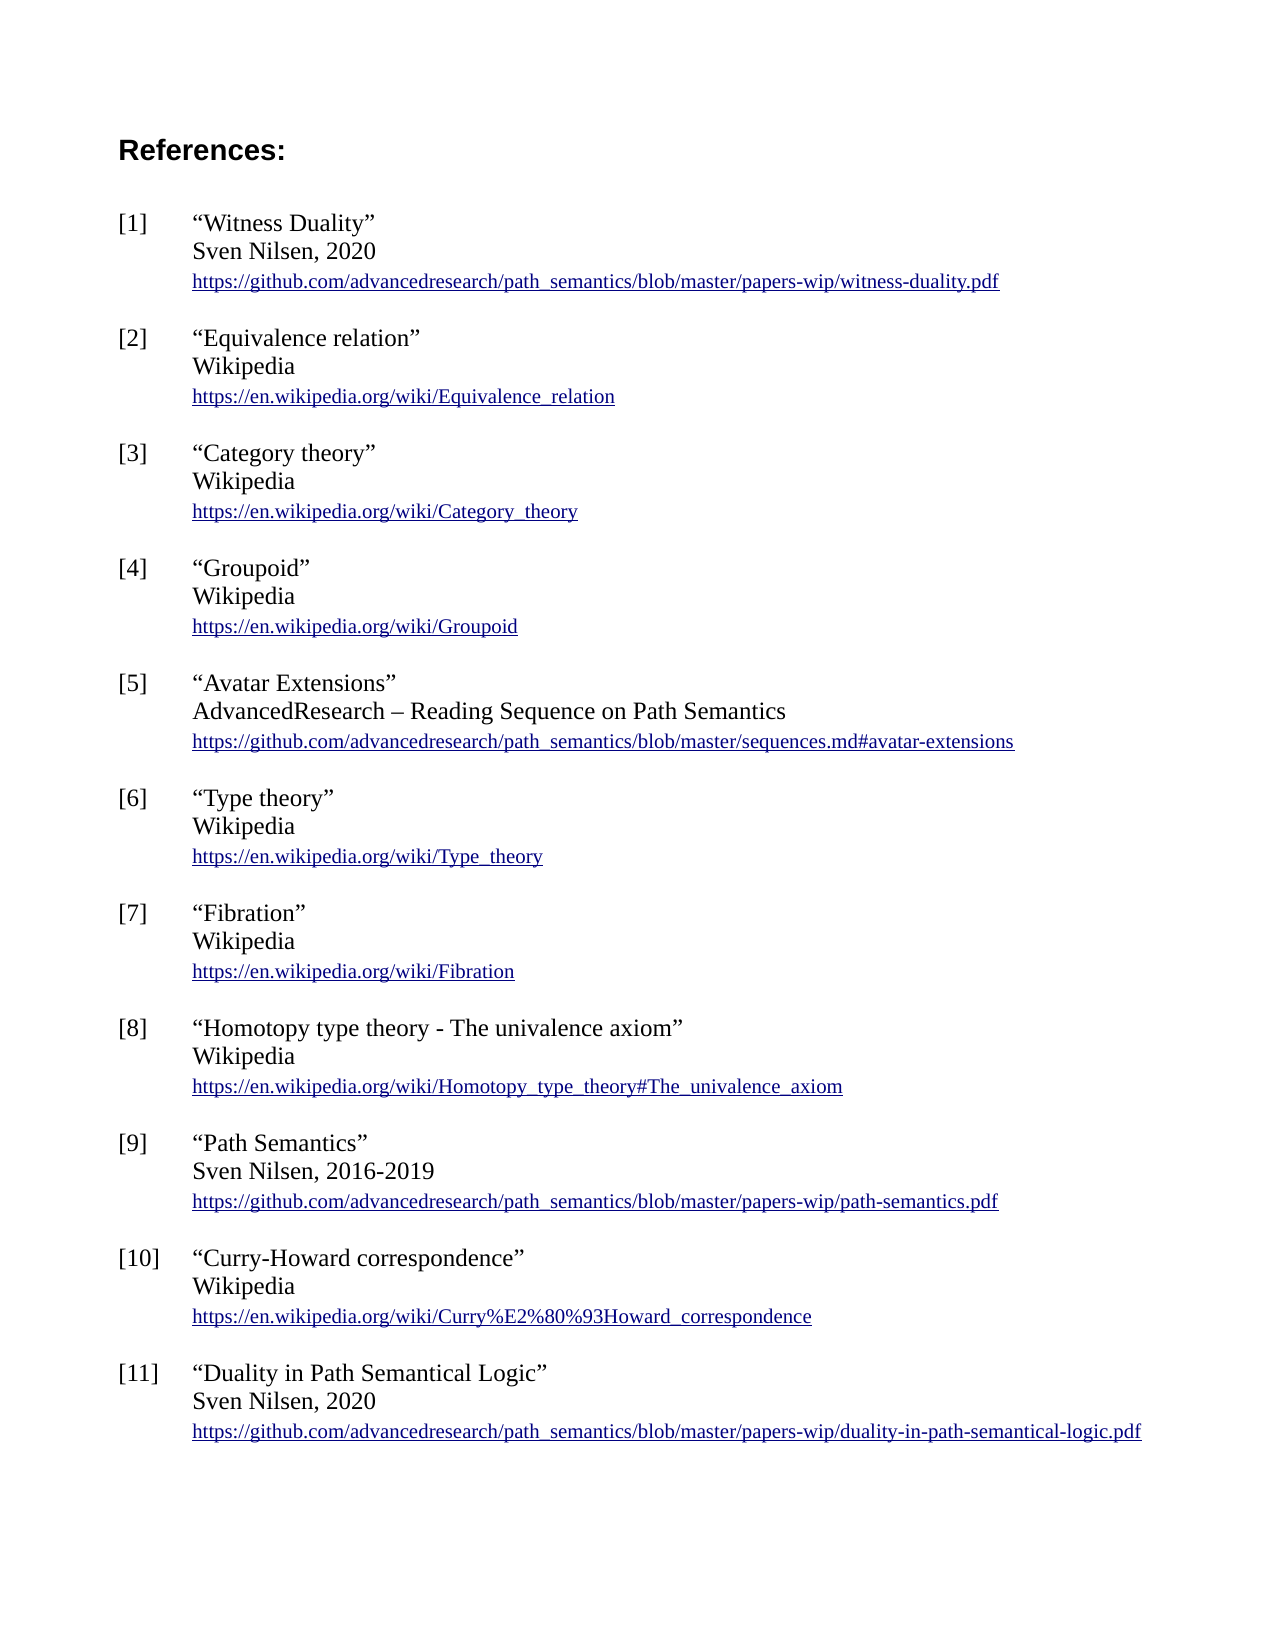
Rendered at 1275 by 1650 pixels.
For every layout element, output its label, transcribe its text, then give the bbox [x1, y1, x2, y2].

text Sven Nilsen, 2020 [118, 1386, 1157, 1415]
text AdvancedResearch – Reading Sequence on Path Semantics [118, 696, 1157, 725]
text https://github.com/advancedresearch/path_semantics/blob/master/papers-wip/path-semantics.pdf [118, 1185, 1157, 1214]
text Wikipedia [118, 466, 1157, 495]
text Wikipedia [118, 1041, 1157, 1070]
text [10] “Curry-Howard correspondence” [118, 1243, 1157, 1271]
text [3] “Category theory” [118, 438, 1157, 466]
text [4] “Groupoid” [118, 553, 1157, 581]
text https://en.wikipedia.org/wiki/Fibration [118, 955, 1157, 984]
text https://github.com/advancedresearch/path_semantics/blob/master/papers-wip/duality-in-path-semantical-logic.pdf [118, 1415, 1157, 1444]
text Wikipedia [118, 351, 1157, 380]
text https://github.com/advancedresearch/path_semantics/blob/master/papers-wip/witness-duality.pdf [118, 265, 1157, 294]
text [1] “Witness Duality” [118, 208, 1157, 236]
text [9] “Path Semantics” [118, 1128, 1157, 1156]
text [2] “Equivalence relation” [118, 323, 1157, 351]
text [7] “Fibration” [118, 898, 1157, 926]
text [8] “Homotopy type theory - The univalence axiom” [118, 1013, 1157, 1041]
text Wikipedia [118, 1271, 1157, 1300]
text [11] “Duality in Path Semantical Logic” [118, 1358, 1157, 1386]
text Sven Nilsen, 2020 [118, 236, 1157, 265]
text [5] “Avatar Extensions” [118, 668, 1157, 696]
text https://en.wikipedia.org/wiki/Groupoid [118, 610, 1157, 639]
text https://en.wikipedia.org/wiki/Equivalence_relation [118, 380, 1157, 409]
text https://github.com/advancedresearch/path_semantics/blob/master/sequences.md#avatar-extensions [118, 725, 1157, 754]
text Sven Nilsen, 2016-2019 [118, 1156, 1157, 1185]
text [6] “Type theory” [118, 783, 1157, 811]
text https://en.wikipedia.org/wiki/Type_theory [118, 840, 1157, 869]
text Wikipedia [118, 811, 1157, 840]
subtitle References: [118, 133, 1157, 166]
text https://en.wikipedia.org/wiki/Homotopy_type_theory#The_univalence_axiom [118, 1070, 1157, 1099]
text https://en.wikipedia.org/wiki/Curry%E2%80%93Howard_correspondence [118, 1300, 1157, 1329]
text https://en.wikipedia.org/wiki/Category_theory [118, 495, 1157, 524]
text Wikipedia [118, 581, 1157, 610]
text Wikipedia [118, 926, 1157, 955]
